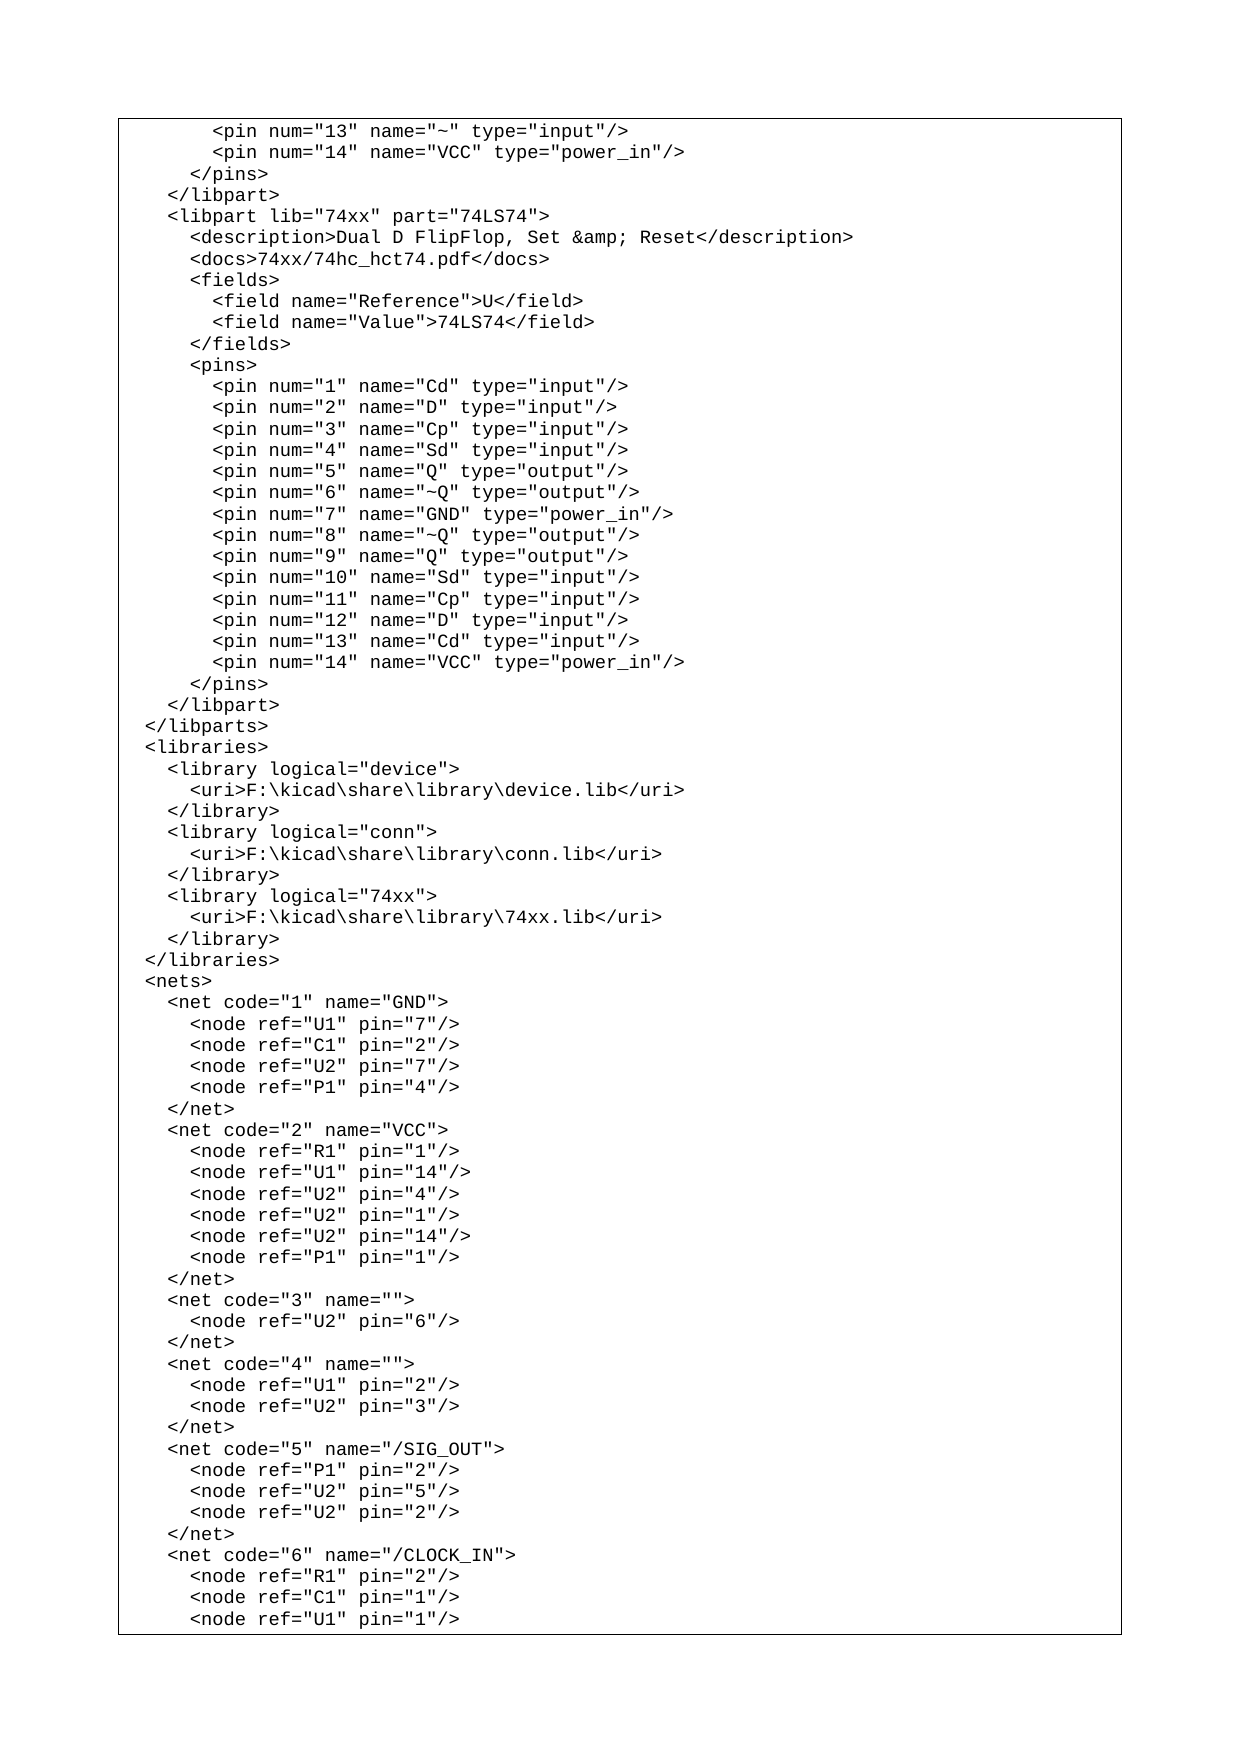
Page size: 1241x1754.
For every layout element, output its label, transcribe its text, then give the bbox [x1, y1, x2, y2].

text <node ref="R1" pin="2"/> [119, 1563, 1121, 1584]
text <net code="4" name=""> [119, 1351, 1121, 1372]
text <node ref="U2" pin="3"/> [119, 1393, 1121, 1414]
text <node ref="C1" pin="2"/> [119, 1032, 1121, 1053]
text <node ref="U2" pin="7"/> [119, 1053, 1121, 1074]
text </net> [119, 1096, 1121, 1117]
text <node ref="U2" pin="5"/> [119, 1478, 1121, 1499]
text <node ref="U2" pin="1"/> [119, 1202, 1121, 1223]
text <net code="5" name="/SIG_OUT"> [119, 1436, 1121, 1457]
text <node ref="P1" pin="4"/> [119, 1074, 1121, 1096]
text <node ref="C1" pin="1"/> [119, 1584, 1121, 1606]
text <node ref="U1" pin="7"/> [119, 1011, 1121, 1032]
text <net code="3" name=""> [119, 1287, 1121, 1308]
text </net> [119, 1521, 1121, 1542]
text <node ref="R1" pin="1"/> [119, 1138, 1121, 1159]
text <node ref="P1" pin="2"/> [119, 1457, 1121, 1478]
text <node ref="U1" pin="2"/> [119, 1372, 1121, 1393]
text </net> [119, 1329, 1121, 1351]
text <node ref="U2" pin="14"/> [119, 1223, 1121, 1244]
text <node ref="U1" pin="14"/> [119, 1159, 1121, 1181]
text <node ref="U2" pin="6"/> [119, 1308, 1121, 1329]
text <node ref="U1" pin="1"/> [119, 1606, 1121, 1634]
text </net> [119, 1266, 1121, 1287]
text <net code="2" name="VCC"> [119, 1117, 1121, 1138]
text <node ref="P1" pin="1"/> [119, 1244, 1121, 1266]
text <net code="6" name="/CLOCK_IN"> [119, 1542, 1121, 1563]
text </net> [119, 1414, 1121, 1436]
text <net code="1" name="GND"> [119, 989, 1121, 1011]
text <pin num="13" name="~" type="input"/> <pin num="14" name="VCC" type="power_in"/> </pins> </libpart> <libpart lib="74xx" part="74LS74"> <description>Dual D FlipFlop, Set &amp; Reset</description> <docs>74xx/74hc_hct74.pdf</docs> <fields> <field name="Reference">U</field> <field name="Value">74LS74</field> </fields> <pins> <pin num="1" name="Cd" type="input"/> <pin num="2" name="D" type="input"/> <pin num="3" name="Cp" type="input"/> <pin num="4" name="Sd" type="input"/> <pin num="5" name="Q" type="output"/> <pin num="6" name="~Q" type="output"/> <pin num="7" name="GND" type="power_in"/> <pin num="8" name="~Q" type="output"/> <pin num="9" name="Q" type="output"/> <pin num="10" name="Sd" type="input"/> <pin num="11" name="Cp" type="input"/> <pin num="12" name="D" type="input"/> <pin num="13" name="Cd" type="input"/> <pin num="14" name="VCC" type="power_in"/> </pins> </libpart> </libparts> <libraries> <library logical="device"> <uri>F:\kicad\share\library\device.lib</uri> </library> <library logical="conn"> <uri>F:\kicad\share\library\conn.lib</uri> </library> <library logical="74xx"> <uri>F:\kicad\share\library\74xx.lib</uri> </library> </libraries> <nets> [119, 119, 1121, 989]
text <node ref="U2" pin="2"/> [119, 1499, 1121, 1521]
text <node ref="U2" pin="4"/> [119, 1181, 1121, 1202]
